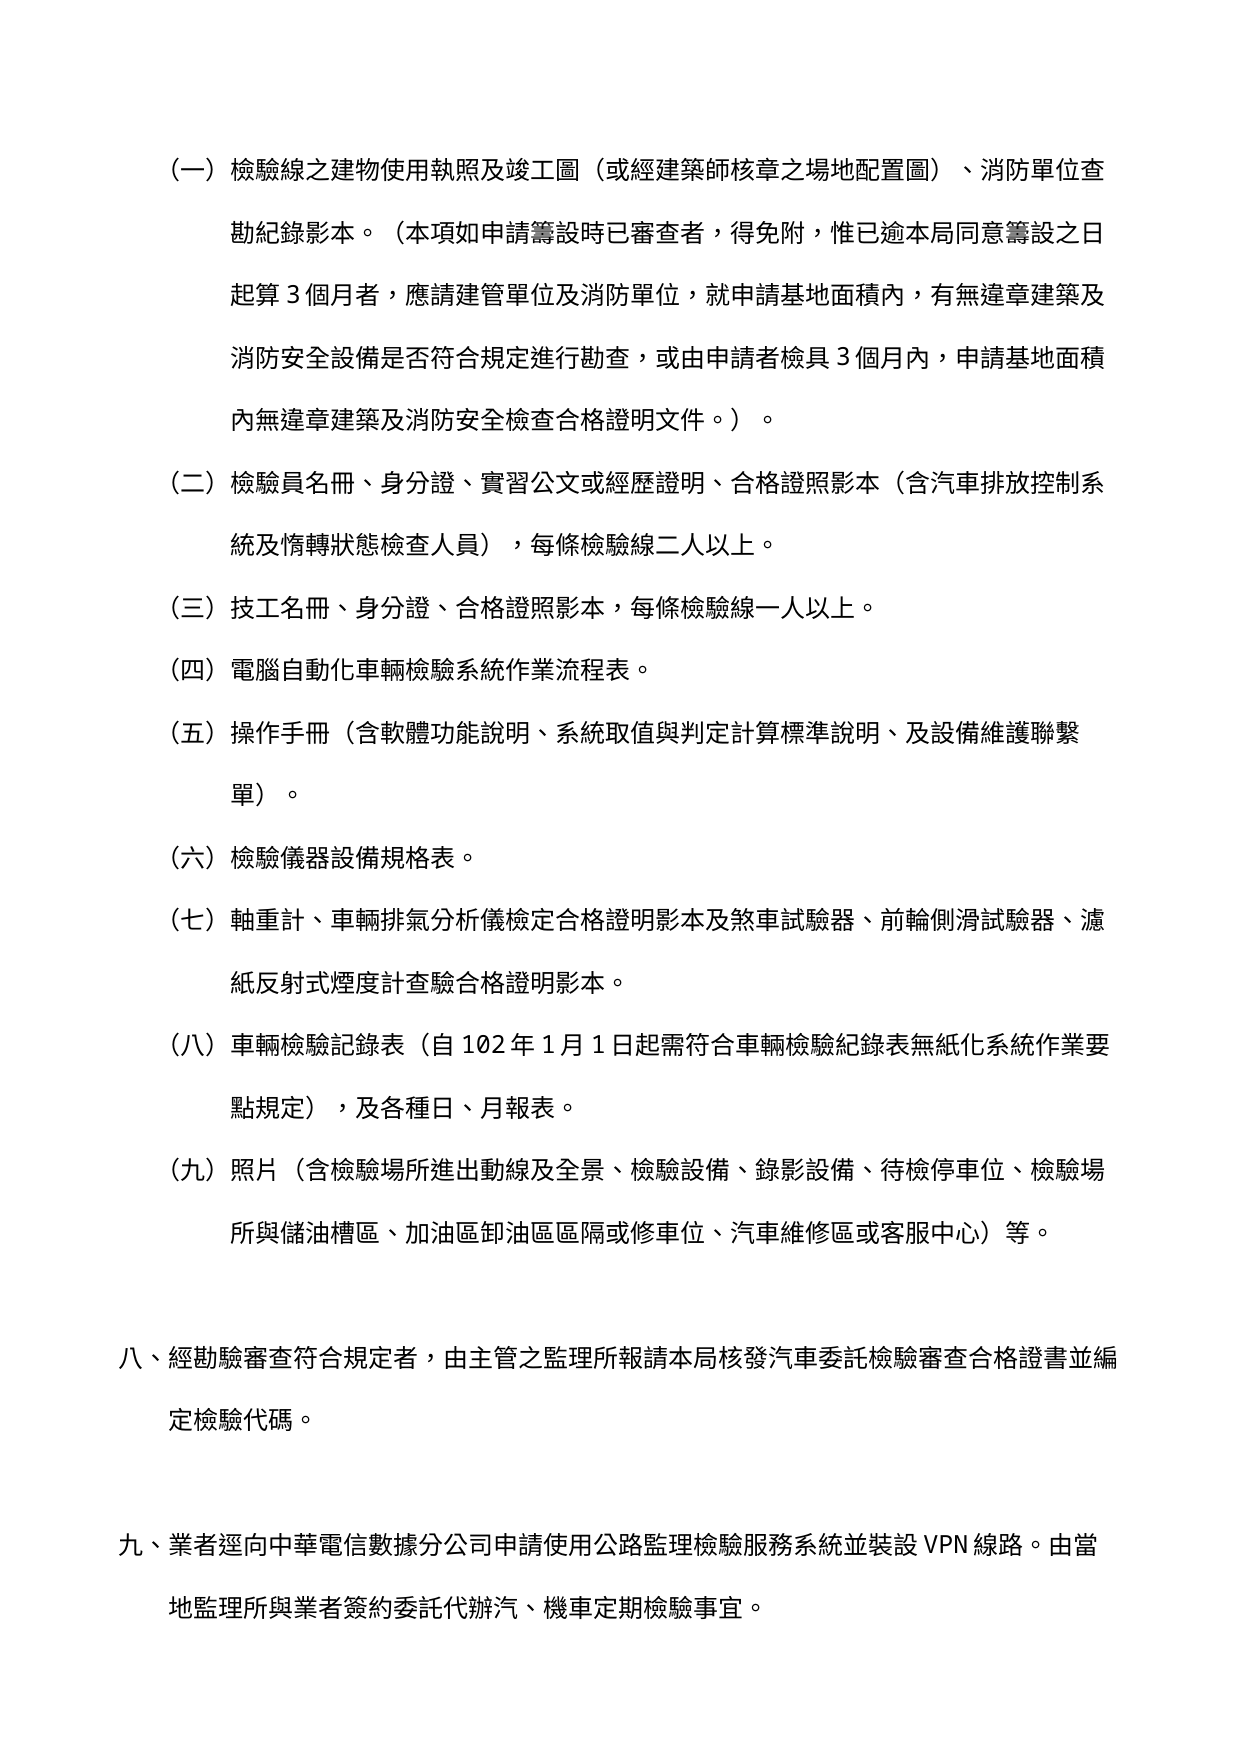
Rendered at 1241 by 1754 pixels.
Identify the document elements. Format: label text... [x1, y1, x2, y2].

text （七）軸重計、車輛排氣分析儀檢定合格證明影本及煞車試驗器、前輪側滑試驗器、濾紙反射式煙度計查驗合格證明影本。 [156, 877, 1122, 1002]
text （一）檢驗線之建物使用執照及竣工圖（或經建築師核章之場地配置圖）、消防單位查勘紀錄影本。（本項如申請籌設時已審查者，得免附，惟已逾本局同意籌設之日起算3個月者，應請建管單位及消防單位，就申請基地面積內，有無違章建築及消防安全設備是否符合規定進行勘查，或由申請者檢具3個月內，申請基地面積內無違章建築及消防安全檢查合格證明文件。）。 [156, 127, 1122, 439]
text 九、業者逕向中華電信數據分公司申請使用公路監理檢驗服務系統並裝設VPN線路。由當地監理所與業者簽約委託代辦汽、機車定期檢驗事宜。 [118, 1502, 1122, 1627]
text （五）操作手冊（含軟體功能說明、系統取值與判定計算標準說明、及設備維護聯繫單）。 [156, 689, 1122, 814]
text （二）檢驗員名冊、身分證、實習公文或經歷證明、合格證照影本（含汽車排放控制系統及惰轉狀態檢查人員），每條檢驗線二人以上。 [156, 439, 1122, 564]
text （八）車輛檢驗記錄表（自102年1月1日起需符合車輛檢驗紀錄表無紙化系統作業要點規定），及各種日、月報表。 [156, 1002, 1122, 1127]
text （三）技工名冊、身分證、合格證照影本，每條檢驗線一人以上。 [156, 564, 1122, 627]
text （六）檢驗儀器設備規格表。 [156, 814, 1122, 877]
text （九）照片（含檢驗場所進出動線及全景、檢驗設備、錄影設備、待檢停車位、檢驗場所與儲油槽區、加油區卸油區區隔或修車位、汽車維修區或客服中心）等。 [156, 1127, 1122, 1252]
text （四）電腦自動化車輛檢驗系統作業流程表。 [156, 627, 1122, 689]
text 八、經勘驗審查符合規定者，由主管之監理所報請本局核發汽車委託檢驗審查合格證書並編定檢驗代碼。 [118, 1314, 1122, 1439]
